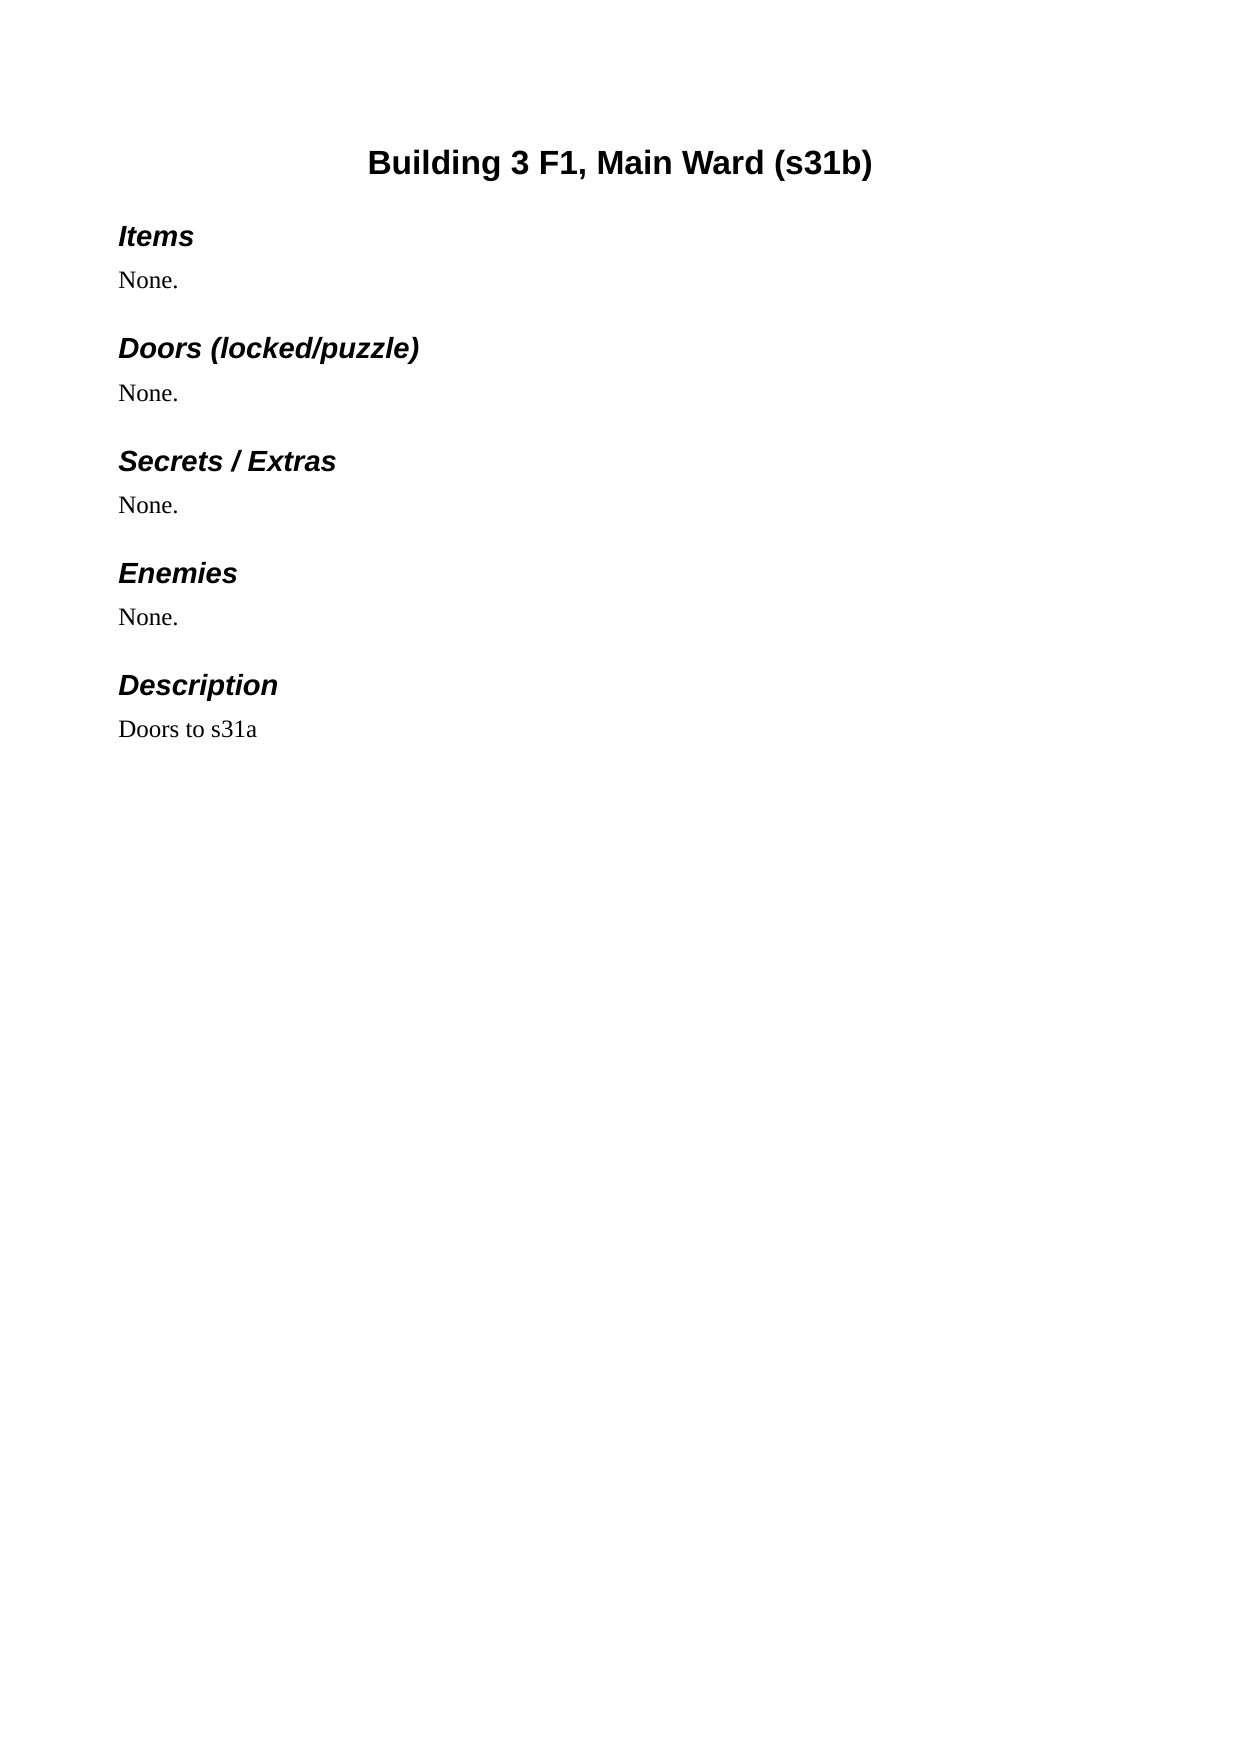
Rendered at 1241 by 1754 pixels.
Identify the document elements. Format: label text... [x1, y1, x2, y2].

subtitle Enemies [118, 556, 1122, 590]
text Doors to s31a [118, 714, 1122, 743]
subtitle Description [118, 668, 1122, 702]
text None. [118, 265, 1122, 294]
subtitle Doors (locked/puzzle) [118, 332, 1122, 365]
subtitle Secrets / Extras [118, 444, 1122, 477]
text None. [118, 602, 1122, 631]
subtitle Building 3 F1, Main Ward (s31b) [118, 143, 1122, 182]
text None. [118, 490, 1122, 519]
subtitle Items [118, 219, 1122, 253]
text None. [118, 378, 1122, 406]
